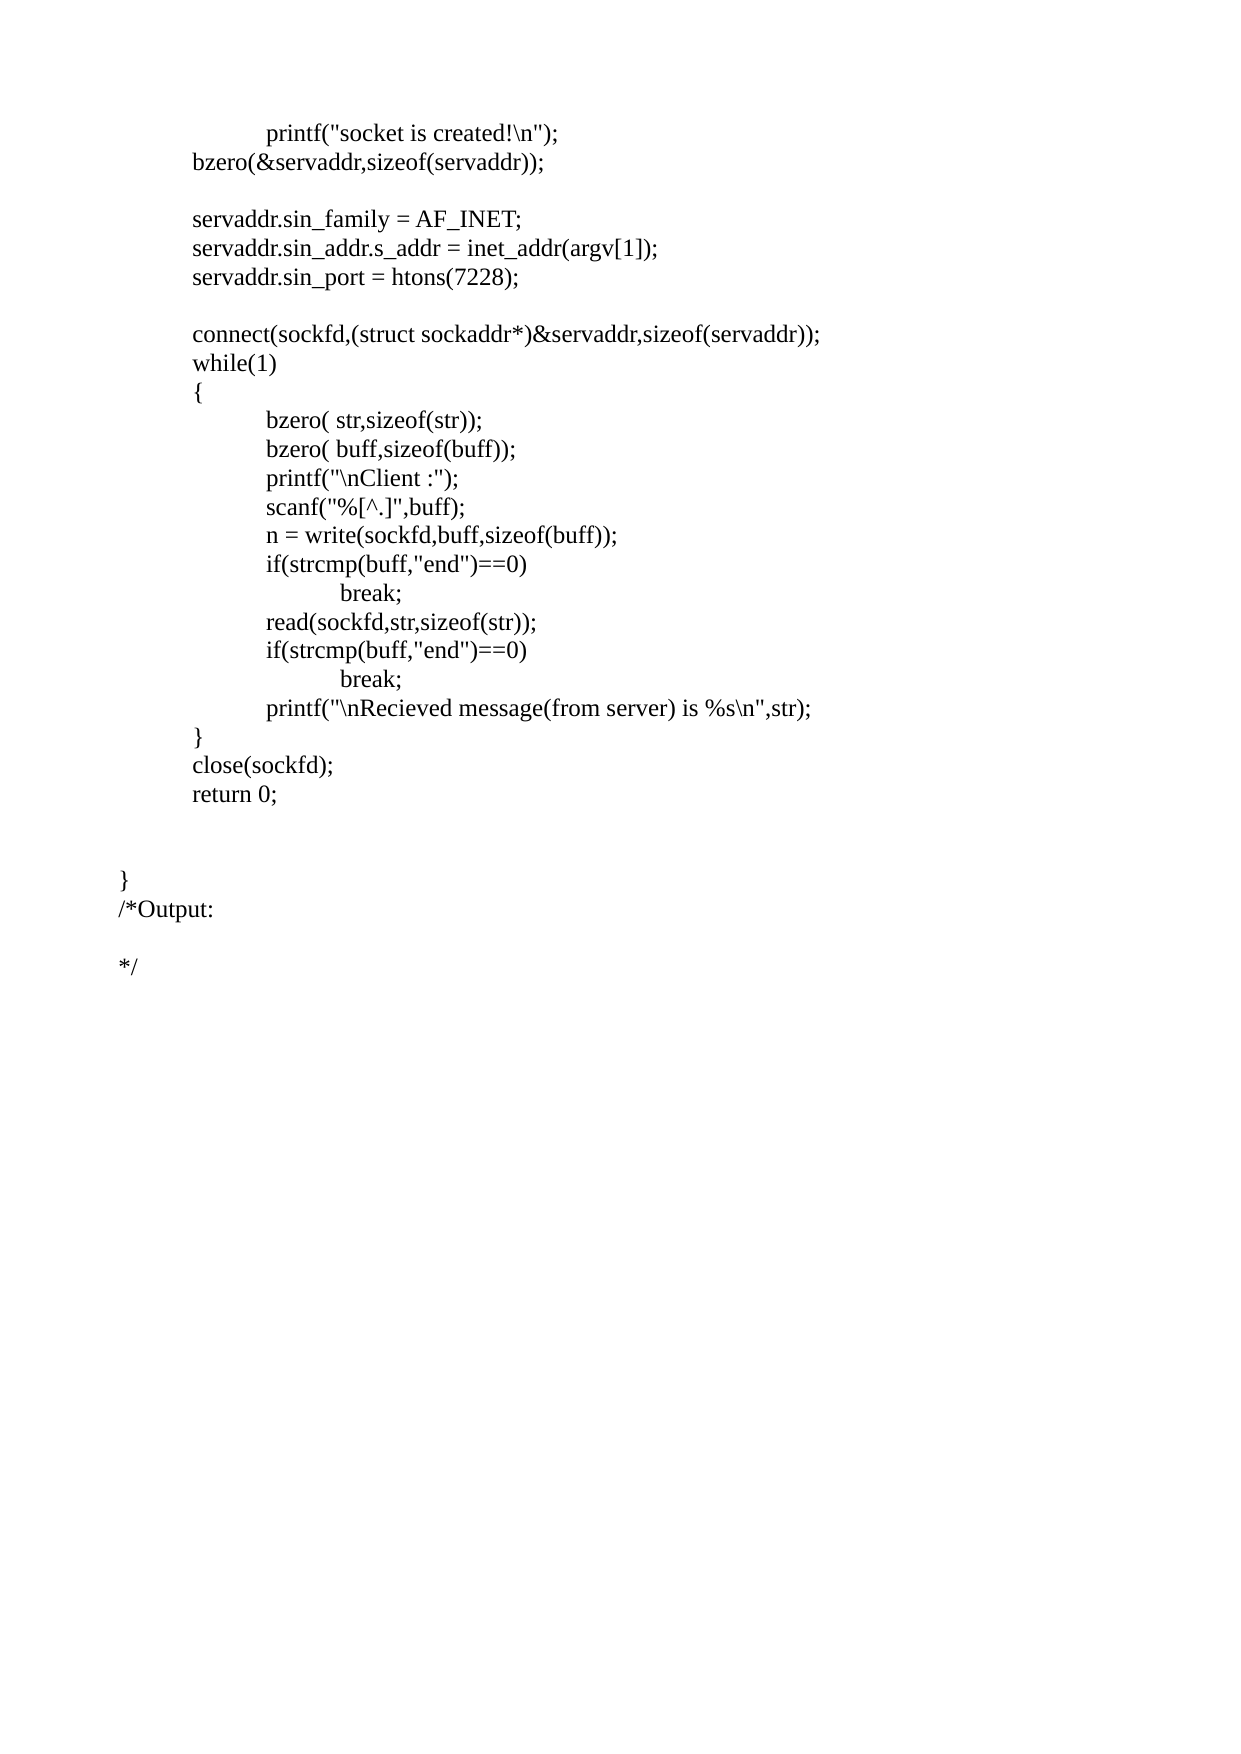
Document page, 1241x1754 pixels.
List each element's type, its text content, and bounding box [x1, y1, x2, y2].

text bzero(&servaddr,sizeof(servaddr)); [118, 147, 1122, 176]
text } [118, 866, 1122, 894]
text n = write(sockfd,buff,sizeof(buff)); [118, 521, 1122, 549]
text close(sockfd); [118, 751, 1122, 779]
text servaddr.sin_addr.s_addr = inet_addr(argv[1]); [118, 233, 1122, 262]
text /*Output: [118, 894, 1122, 923]
text servaddr.sin_port = htons(7228); [118, 262, 1122, 291]
text } [118, 722, 1122, 751]
text bzero( str,sizeof(str)); [118, 406, 1122, 434]
text break; [118, 664, 1122, 693]
text read(sockfd,str,sizeof(str)); [118, 607, 1122, 636]
text servaddr.sin_family = AF_INET; [118, 204, 1122, 233]
text if(strcmp(buff,"end")==0) [118, 549, 1122, 578]
text if(strcmp(buff,"end")==0) [118, 636, 1122, 664]
text while(1) [118, 348, 1122, 377]
text break; [118, 578, 1122, 607]
text printf("socket is created!\n"); [118, 118, 1122, 147]
text connect(sockfd,(struct sockaddr*)&servaddr,sizeof(servaddr)); [118, 319, 1122, 348]
text printf("\nClient :"); [118, 463, 1122, 492]
text { [118, 377, 1122, 406]
text */ [118, 952, 1122, 981]
text printf("\nRecieved message(from server) is %s\n",str); [118, 693, 1122, 722]
text return 0; [118, 779, 1122, 808]
text scanf("%[^.]",buff); [118, 492, 1122, 521]
text bzero( buff,sizeof(buff)); [118, 434, 1122, 463]
